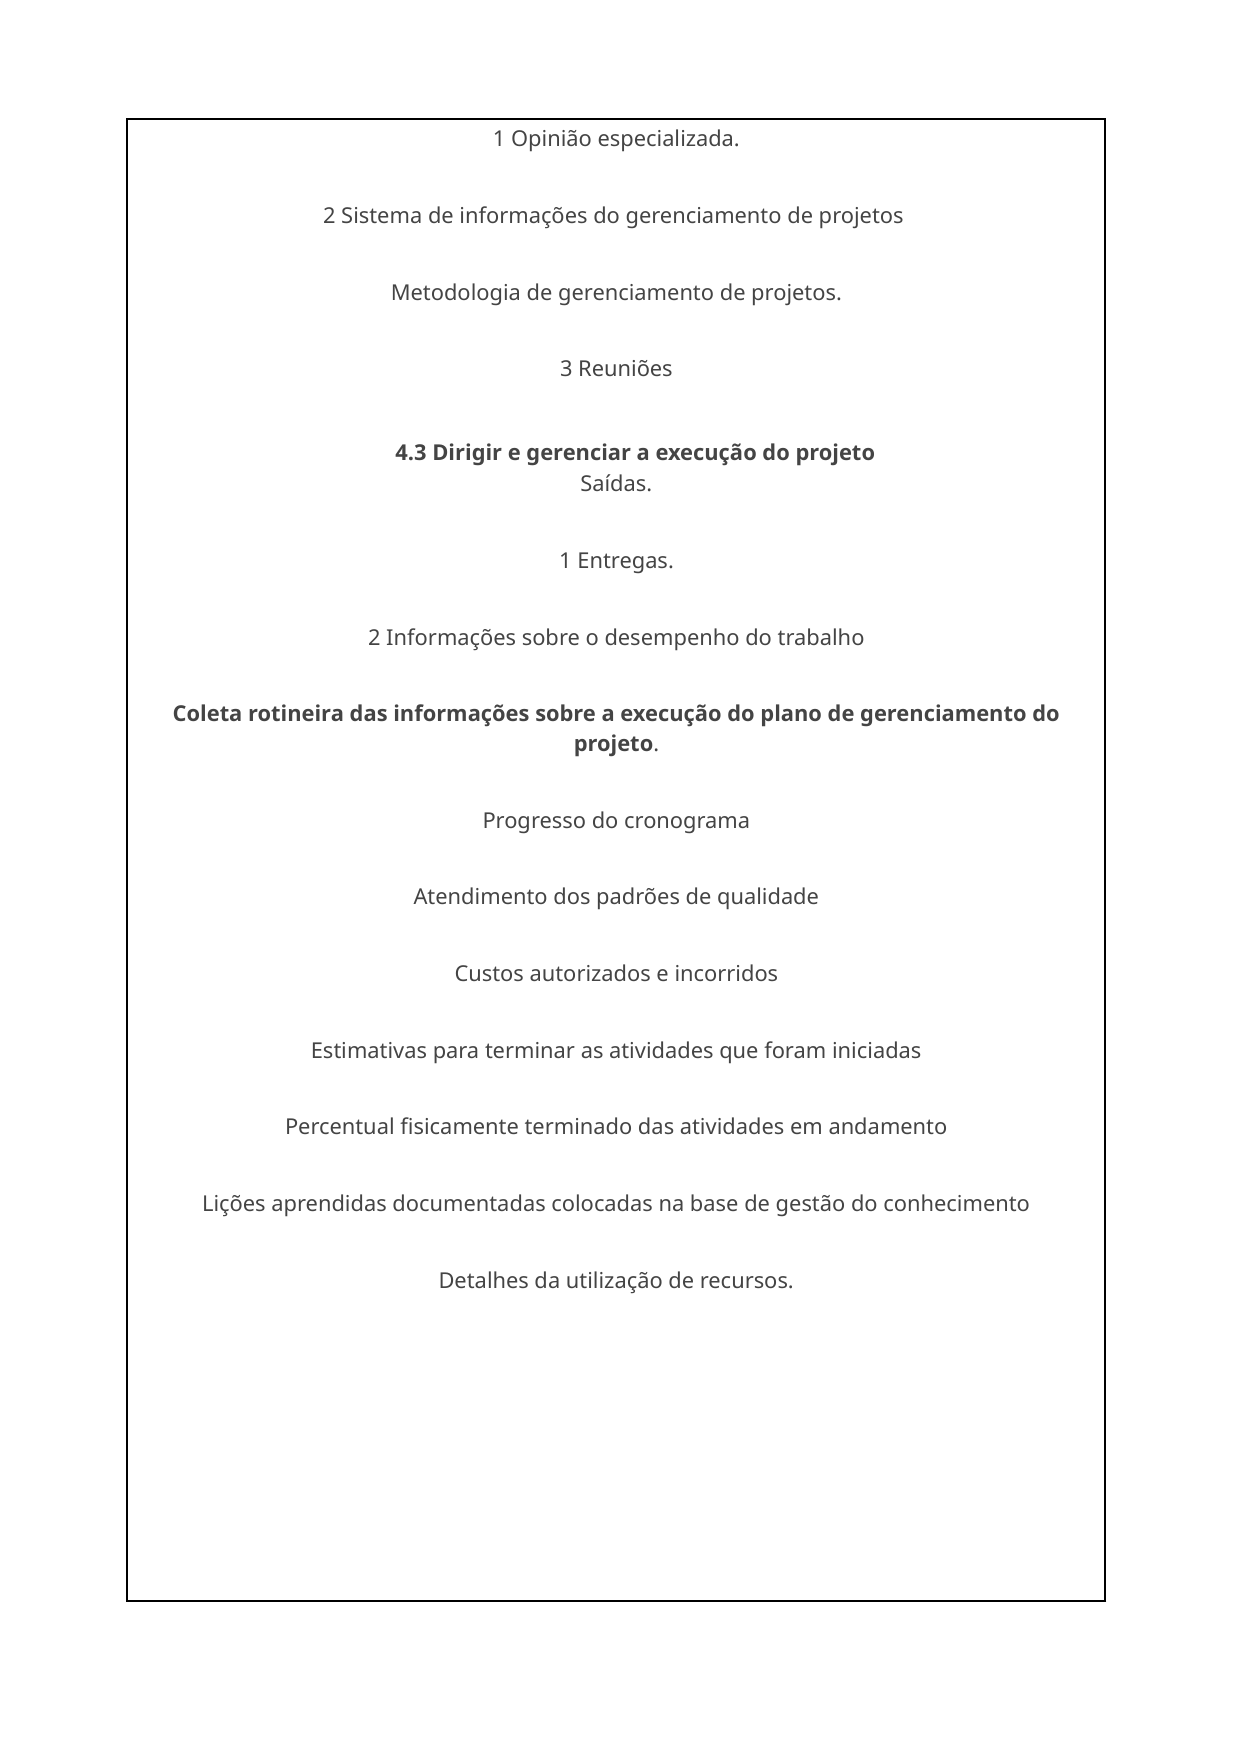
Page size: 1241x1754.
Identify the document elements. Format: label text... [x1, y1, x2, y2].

text Detalhes da utilização de recursos. [128, 1259, 1104, 1294]
text Lições aprendidas documentadas colocadas na base de gestão do conhecimento [128, 1183, 1104, 1218]
text 2 Informações sobre o desempenho do trabalho [128, 616, 1104, 651]
text Estimativas para terminar as atividades que foram iniciadas [128, 1029, 1104, 1064]
text Metodologia de gerenciamento de projetos. [128, 271, 1104, 306]
text Coleta rotineira das informações sobre a execução do plano de gerenciamento do projeto. [128, 693, 1104, 758]
text 30 4.3 Dirigir e gerenciar a execução do projeto Saídas. [128, 425, 1104, 498]
text 1 Opinião especializada. [128, 120, 1104, 153]
text 1 Entregas. [128, 540, 1104, 574]
text Custos autorizados e incorridos [128, 953, 1104, 988]
text Atendimento dos padrões de qualidade [128, 876, 1104, 911]
text 2 Sistema de informações do gerenciamento de projetos [128, 195, 1104, 229]
text Percentual fisicamente terminado das atividades em andamento [128, 1106, 1104, 1141]
text Progresso do cronograma [128, 799, 1104, 834]
text 3 Reuniões [128, 348, 1104, 383]
